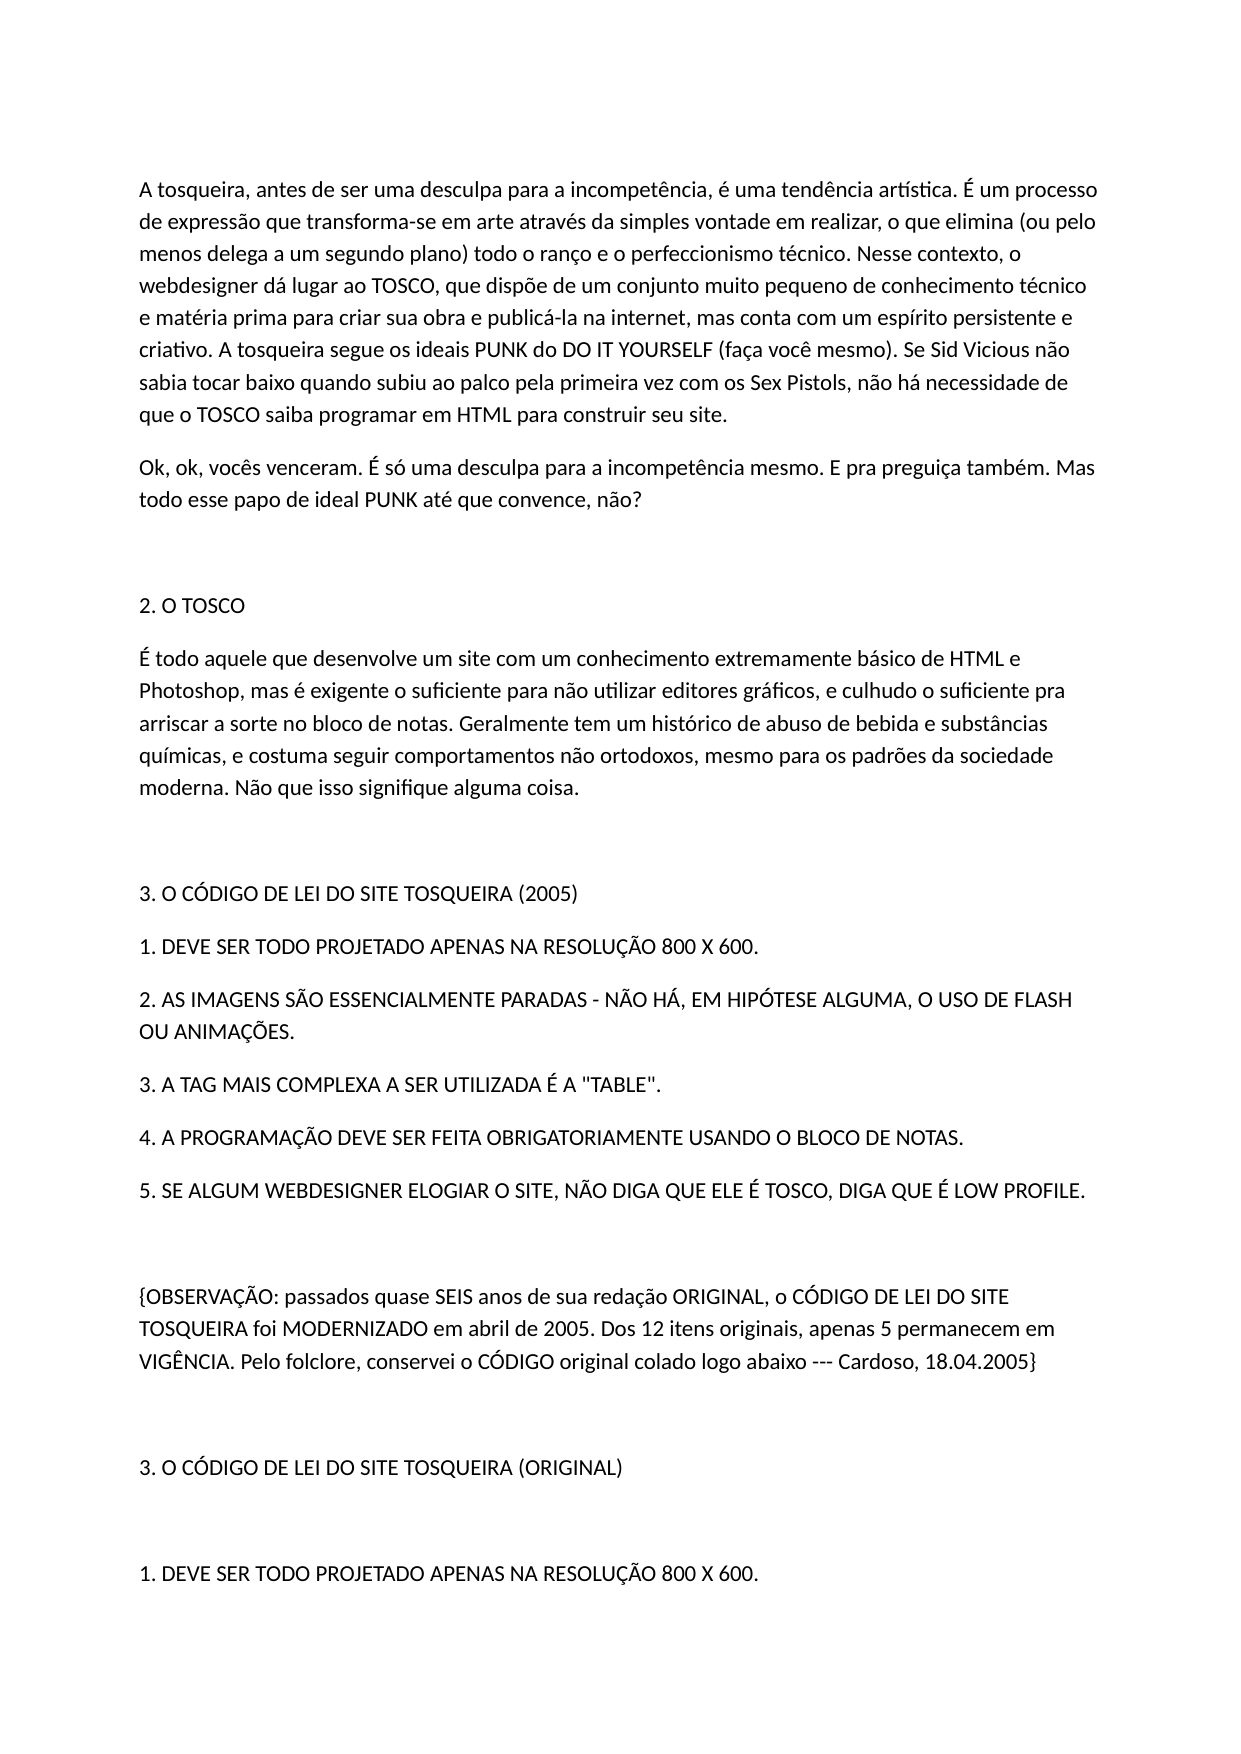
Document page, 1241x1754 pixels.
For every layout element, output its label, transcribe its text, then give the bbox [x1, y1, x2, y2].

text {OBSERVAÇÃO: passados quase SEIS anos de sua redação ORIGINAL, o CÓDIGO DE LEI DO SITE TOSQUEIRA foi MODERNIZADO em abril de 2005. Dos 12 itens originais, apenas 5 permanecem em VIGÊNCIA. Pelo folclore, conservei o CÓDIGO original colado logo abaixo --- Cardoso, 18.04.2005} [139, 1282, 1101, 1375]
text 1. DEVE SER TODO PROJETADO APENAS NA RESOLUÇÃO 800 X 600. [139, 932, 1101, 960]
text 3. A TAG MAIS COMPLEXA A SER UTILIZADA É A "TABLE". [139, 1070, 1101, 1098]
text 5. SE ALGUM WEBDESIGNER ELOGIAR O SITE, NÃO DIGA QUE ELE É TOSCO, DIGA QUE É LOW PROFILE. [139, 1176, 1101, 1204]
text 4. A PROGRAMAÇÃO DEVE SER FEITA OBRIGATORIAMENTE USANDO O BLOCO DE NOTAS. [139, 1123, 1101, 1151]
text É todo aquele que desenvolve um site com um conhecimento extremamente básico de HTML e Photoshop, mas é exigente o suficiente para não utilizar editores gráficos, e culhudo o suficiente pra arriscar a sorte no bloco de notas. Geralmente tem um histórico de abuso de bebida e substâncias químicas, e costuma seguir comportamentos não ortodoxos, mesmo para os padrões da sociedade moderna. Não que isso signifique alguma coisa. [139, 644, 1101, 801]
text A tosqueira, antes de ser uma desculpa para a incompetência, é uma tendência artística. É um processo de expressão que transforma-se em arte através da simples vontade em realizar, o que elimina (ou pelo menos delega a um segundo plano) todo o ranço e o perfeccionismo técnico. Nesse contexto, o webdesigner dá lugar ao TOSCO, que dispõe de um conjunto muito pequeno de conhecimento técnico e matéria prima para criar sua obra e publicá-la na internet, mas conta com um espírito persistente e criativo. A tosqueira segue os ideais PUNK do DO IT YOURSELF (faça você mesmo). Se Sid Vicious não sabia tocar baixo quando subiu ao palco pela primeira vez com os Sex Pistols, não há necessidade de que o TOSCO saiba programar em HTML para construir seu site. [139, 175, 1101, 428]
text 1. DEVE SER TODO PROJETADO APENAS NA RESOLUÇÃO 800 X 600. [139, 1559, 1101, 1587]
text 3. O CÓDIGO DE LEI DO SITE TOSQUEIRA (ORIGINAL) [139, 1453, 1101, 1481]
text 2. O TOSCO [139, 591, 1101, 619]
text 2. AS IMAGENS SÃO ESSENCIALMENTE PARADAS - NÃO HÁ, EM HIPÓTESE ALGUMA, O USO DE FLASH OU ANIMAÇÕES. [139, 985, 1101, 1045]
text Ok, ok, vocês venceram. É só uma desculpa para a incompetência mesmo. E pra preguiça também. Mas todo esse papo de ideal PUNK até que convence, não? [139, 453, 1101, 513]
text 3. O CÓDIGO DE LEI DO SITE TOSQUEIRA (2005) [139, 879, 1101, 907]
